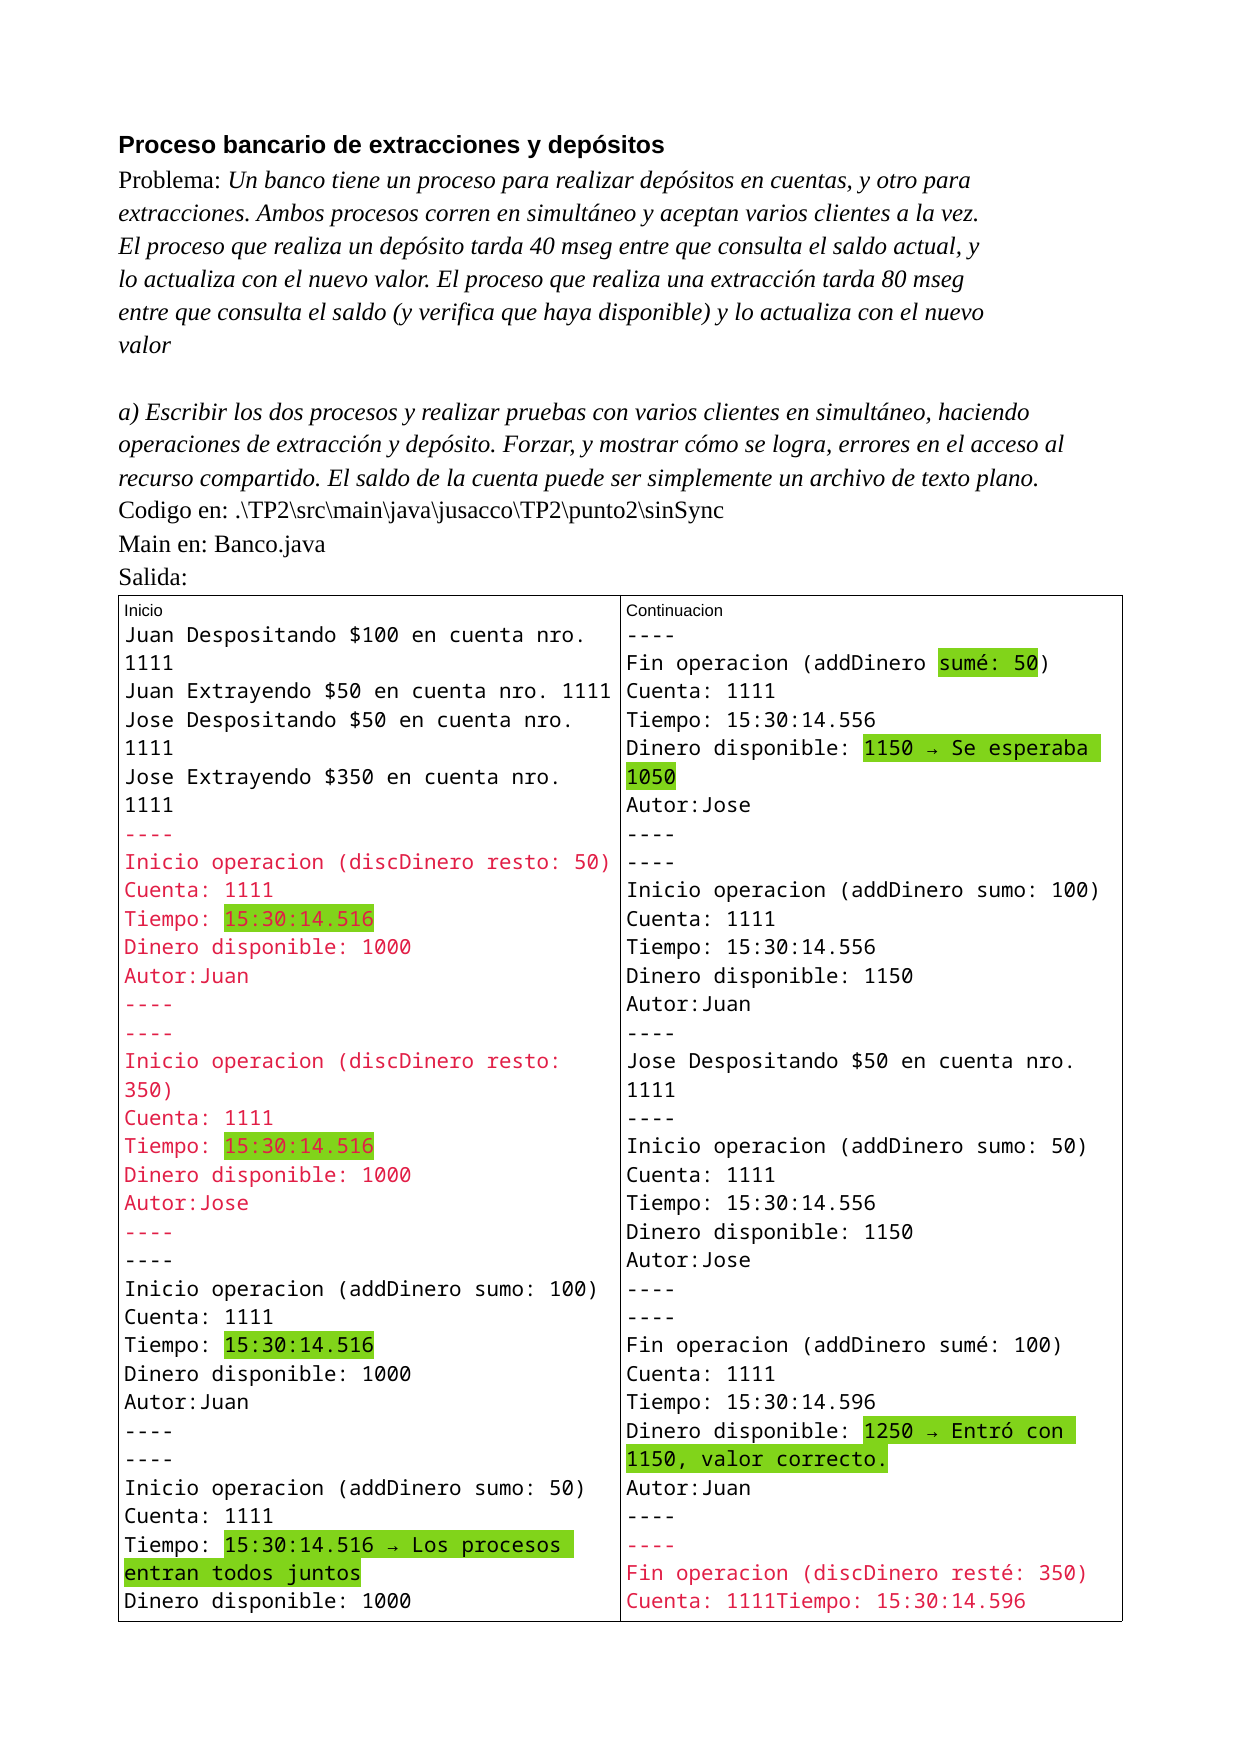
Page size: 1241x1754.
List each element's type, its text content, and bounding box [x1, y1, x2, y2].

text Main en: Banco.java [118, 529, 1122, 557]
text Salida: [118, 562, 1122, 590]
text lo actualiza con el nuevo valor. El proceso que realiza una extracción tarda 80 mseg [118, 264, 1122, 293]
text a) Escribir los dos procesos y realizar pruebas con varios clientes en simultáneo, haciendo operaciones de extracción y depósito. Forzar, y mostrar cómo se logra, errores en el acceso al recurso compartido. El saldo de la cuenta puede ser simplemente un archivo de texto plano. [118, 397, 1122, 491]
text entre que consulta el saldo (y verifica que haya disponible) y lo actualiza con el nuevo [118, 297, 1122, 326]
text Codigo en: .\TP2\src\main\java\jusacco\TP2\punto2\sinSync [118, 496, 1122, 524]
text Problema: Un banco tiene un proceso para realizar depósitos en cuentas, y otro para [118, 165, 1122, 194]
text El proceso que realiza un depósito tarda 40 mseg entre que consulta el saldo actual, y [118, 231, 1122, 260]
subtitle Proceso bancario de extracciones y depósitos [118, 131, 1122, 159]
table_header Continuacion ---- Fin operacion (addDinero sumé: 50) Cuenta: 1111 Tiempo: 15:30:14.556 Dinero disponible: 1150 → Se esperaba 1050 Autor:Jose ---- ---- Inicio operacion (addDinero sumo: 100) Cuenta: 1111 Tiempo: 15:30:14.556 Dinero disponible: 1150 Autor:Juan ---- Jose Despositando $50 en cuenta nro. 1111 ---- Inicio operacion (addDinero sumo: 50) Cuenta: 1111 Tiempo: 15:30:14.556 Dinero disponible: 1150 Autor:Jose ---- ---- Fin operacion (addDinero sumé: 100) Cuenta: 1111 Tiempo: 15:30:14.596 Dinero disponible: 1250 → Entró con 1150, valor correcto. Autor:Juan ---- ---- Fin operacion (discDinero resté: 350) Cuenta: 1111Tiempo: 15:30:14.596 [621, 596, 1122, 1621]
table_header Inicio Juan Despositando $100 en cuenta nro. 1111 Juan Extrayendo $50 en cuenta nro. 1111 Jose Despositando $50 en cuenta nro. 1111 Jose Extrayendo $350 en cuenta nro. 1111 ---- Inicio operacion (discDinero resto: 50) Cuenta: 1111 Tiempo: 15:30:14.516 Dinero disponible: 1000 Autor:Juan ---- ---- Inicio operacion (discDinero resto: 350) Cuenta: 1111 Tiempo: 15:30:14.516 Dinero disponible: 1000 Autor:Jose ---- ---- Inicio operacion (addDinero sumo: 100) Cuenta: 1111 Tiempo: 15:30:14.516 Dinero disponible: 1000 Autor:Juan ---- ---- Inicio operacion (addDinero sumo: 50) Cuenta: 1111 Tiempo: 15:30:14.516 → Los procesos entran todos juntos Dinero disponible: 1000 [119, 596, 620, 1621]
text extracciones. Ambos procesos corren en simultáneo y aceptan varios clientes a la vez. [118, 198, 1122, 227]
text valor [118, 331, 1122, 359]
